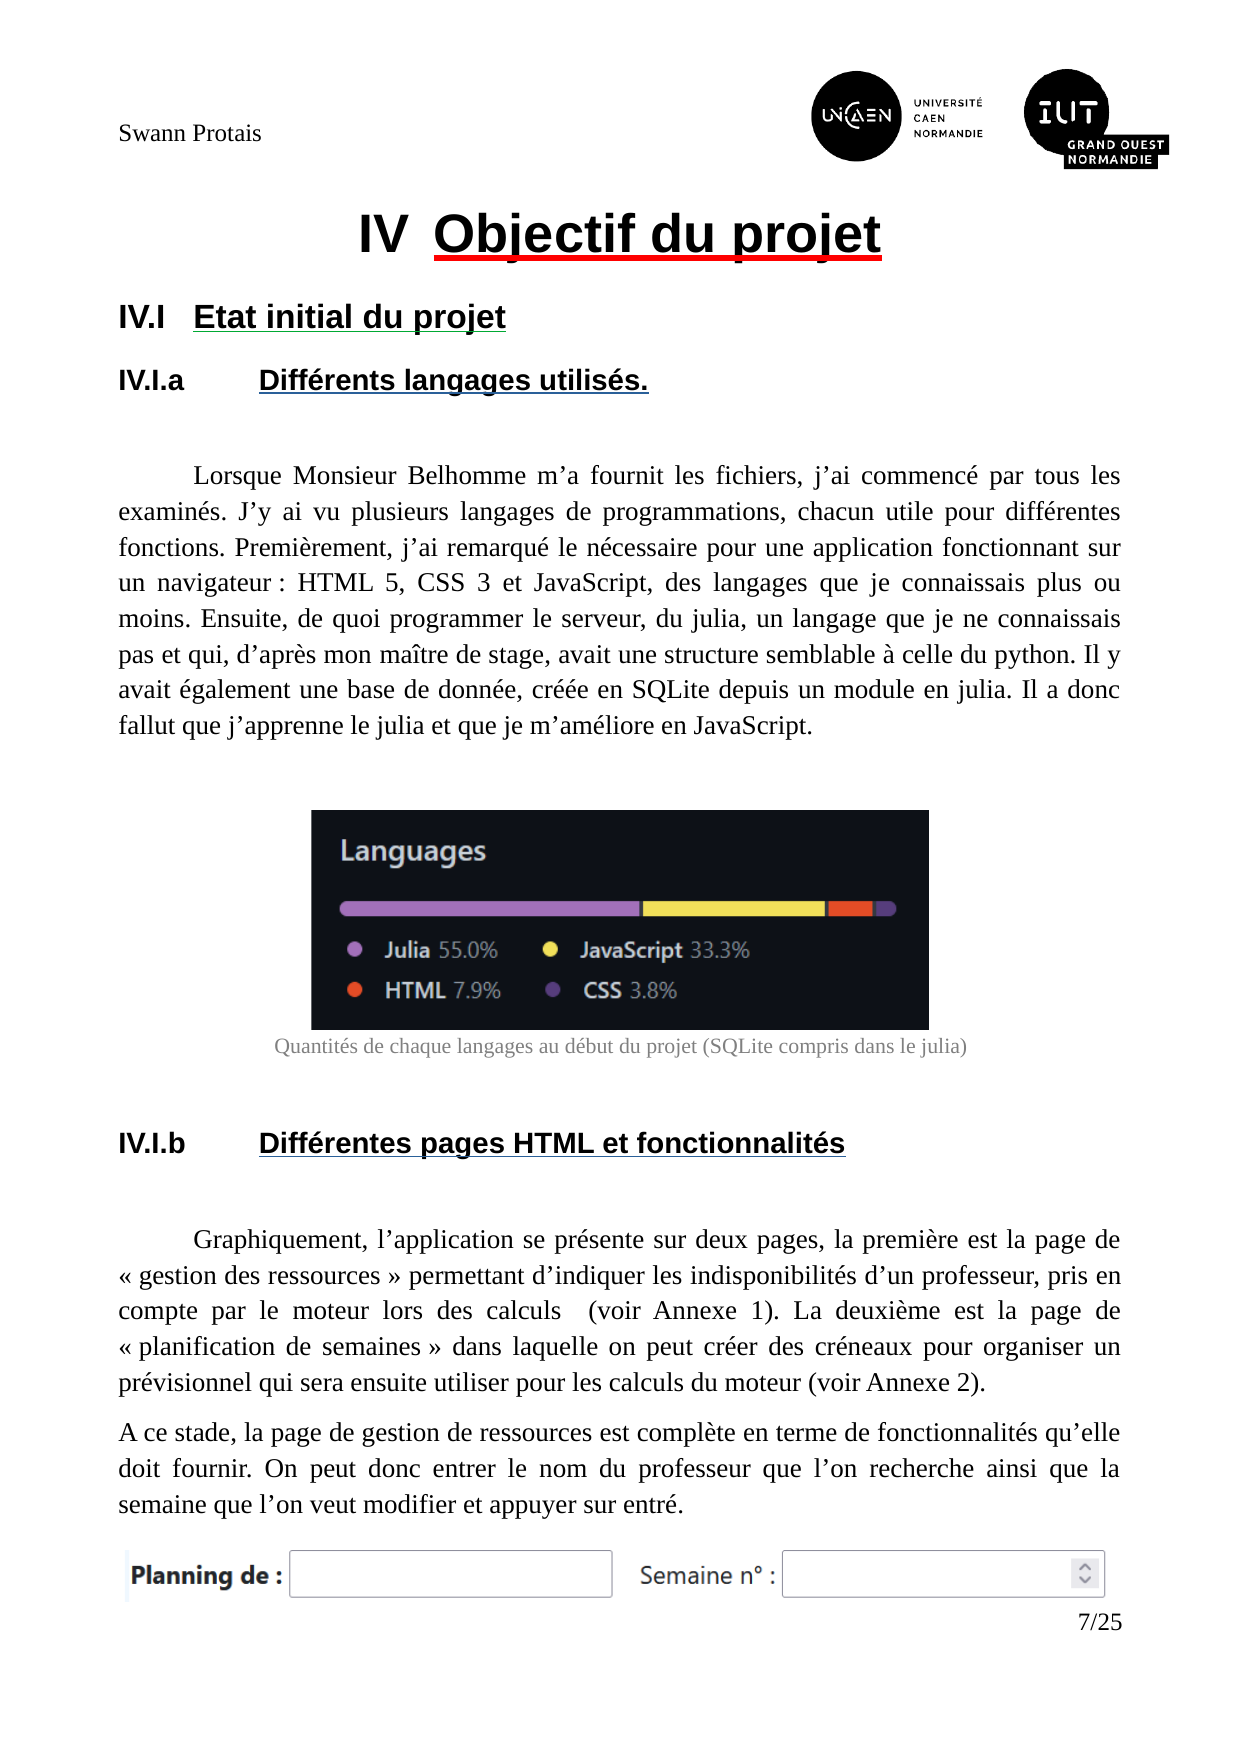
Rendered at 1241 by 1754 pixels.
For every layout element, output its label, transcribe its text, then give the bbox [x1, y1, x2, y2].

picture [124, 1550, 1129, 1602]
text Graphiquement, l’application se présente sur deux pages, la première est la page de « gestion des ressources » permettant d’indiquer les indisponibilités d’un professeur, pris en compte par le moteur lors des calculs (voir Annexe 1). La deuxième est la page de « planification de semaines » dans laquelle on peut créer des créneaux pour organiser un prévisionnel qui sera ensuite utiliser pour les calculs du moteur (voir Annexe 2). [118, 1223, 1122, 1397]
text A ce stade, la page de gestion de ressources est complète en terme de fonctionnalités qu’elle doit fournir. On peut donc entrer le nom du professeur que l’on recherche ainsi que la semaine que l’on veut modifier et appuyer sur entré. [118, 1416, 1122, 1519]
text Lorsque Monsieur Belhomme m’a fournit les fichiers, j’ai commencé par tous les examinés. J’y ai vu plusieurs langages de programmations, chacun utile pour différentes fonctions. Premièrement, j’ai remarqué le nécessaire pour une application fonctionnant sur un navigateur : HTML 5, CSS 3 et JavaScript, des langages que je connaissais plus ou moins. Ensuite, de quoi programmer le serveur, du julia, un langage que je ne connaissais pas et qui, d’après mon maître de stage, avait une structure semblable à celle du python. Il y avait également une base de donnée, créée en SQLite depuis un module en julia. Il a donc fallut que j’apprenne le julia et que je m’améliore en JavaScript. [118, 459, 1122, 741]
picture [800, 58, 993, 174]
picture [311, 810, 929, 1030]
subtitle Différents langages utilisés. [118, 363, 1122, 396]
subtitle Différentes pages HTML et fonctionnalités [118, 1126, 1122, 1160]
subtitle Objectif du projet [118, 201, 1122, 264]
subtitle Etat initial du projet [118, 297, 1122, 336]
picture [1001, 67, 1194, 175]
